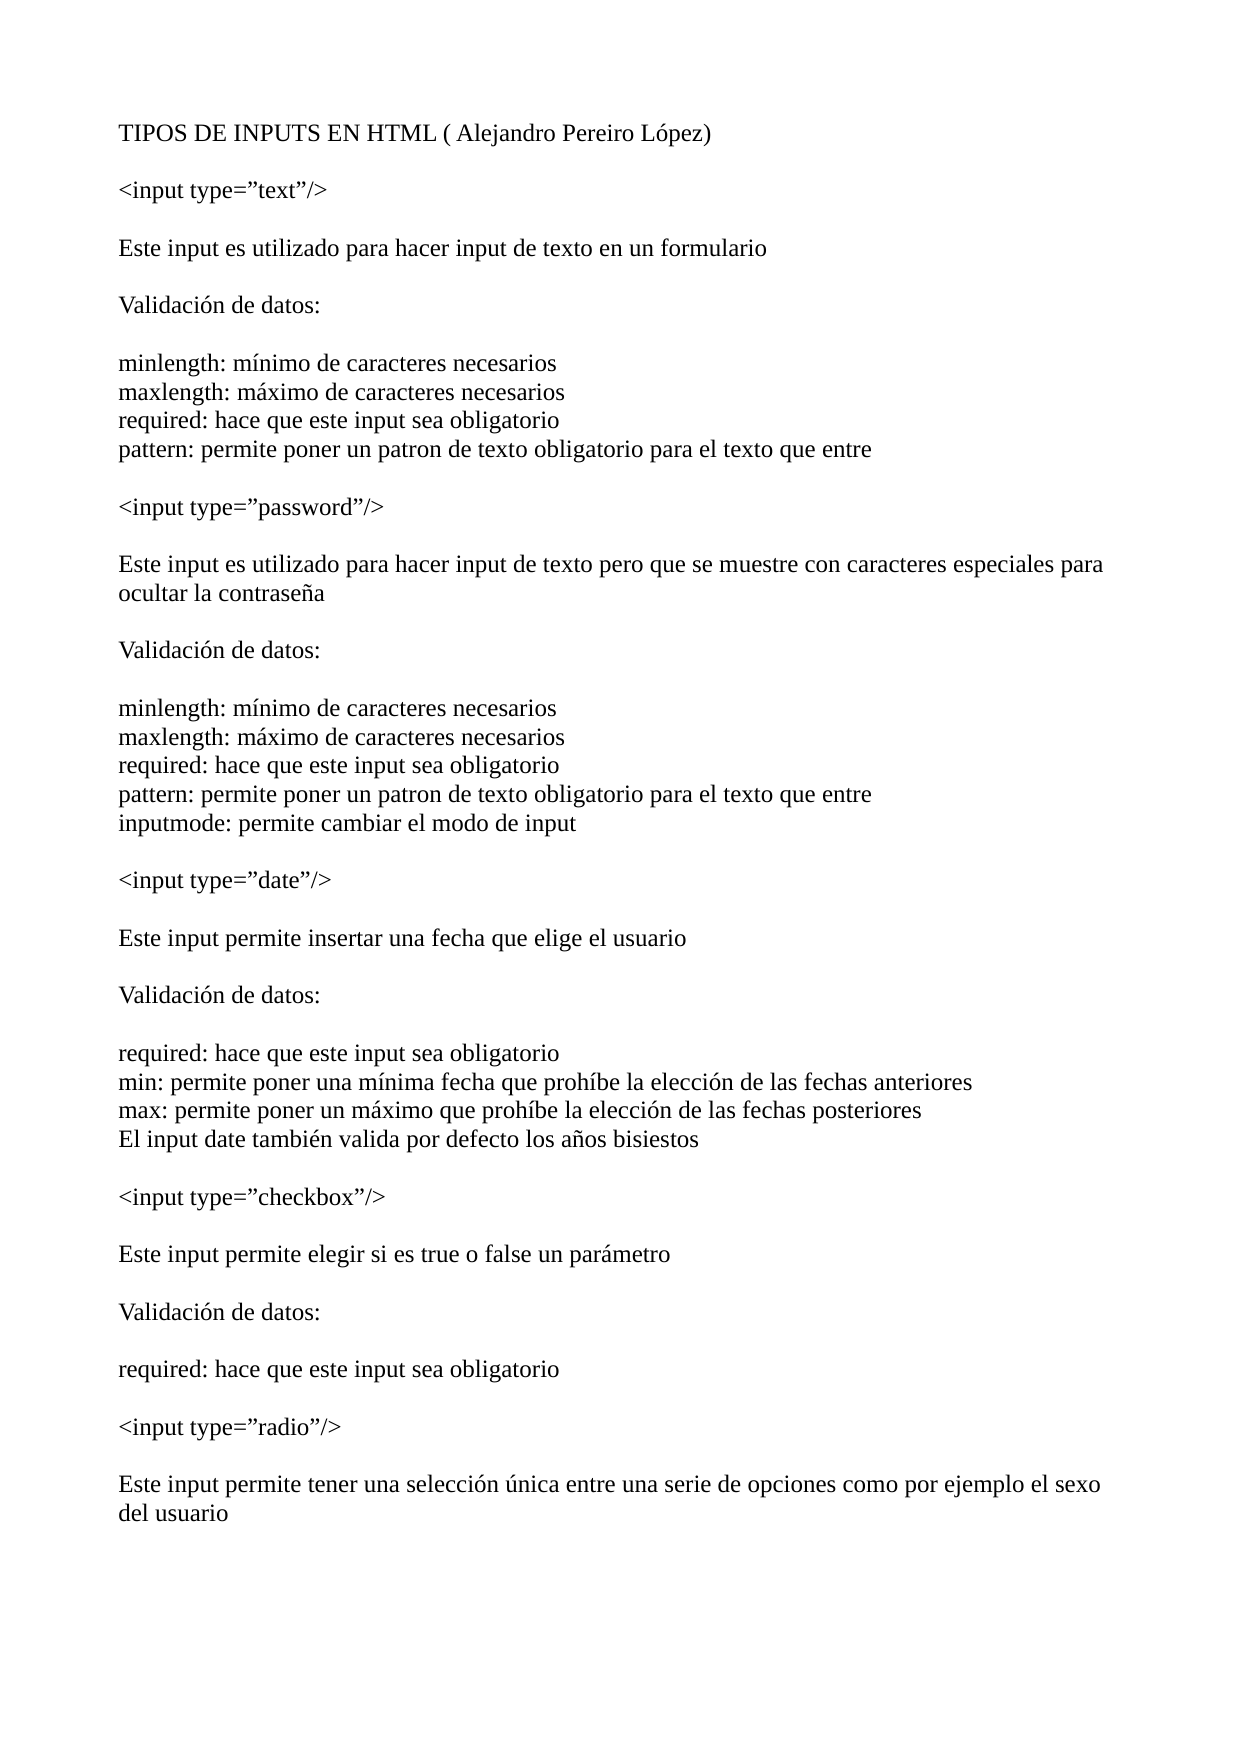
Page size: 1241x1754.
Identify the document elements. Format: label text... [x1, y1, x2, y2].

text required: hace que este input sea obligatorio [118, 406, 1122, 434]
text Este input es utilizado para hacer input de texto pero que se muestre con caracteres especiales para ocultar la contraseña [118, 549, 1122, 607]
text pattern: permite poner un patron de texto obligatorio para el texto que entre [118, 779, 1122, 808]
text Validación de datos: [118, 636, 1122, 664]
text El input date también valida por defecto los años bisiestos [118, 1124, 1122, 1153]
text Validación de datos: [118, 981, 1122, 1009]
text max: permite poner un máximo que prohíbe la elección de las fechas posteriores [118, 1096, 1122, 1124]
text Este input permite tener una selección única entre una serie de opciones como por ejemplo el sexo del usuario [118, 1469, 1122, 1527]
text <input type=”password”/> [118, 492, 1122, 521]
text <input type=”date”/> [118, 866, 1122, 894]
text <input type=”checkbox”/> [118, 1182, 1122, 1211]
text Validación de datos: [118, 291, 1122, 319]
text maxlength: máximo de caracteres necesarios [118, 377, 1122, 406]
text TIPOS DE INPUTS EN HTML ( Alejandro Pereiro López) [118, 118, 1122, 147]
text Validación de datos: [118, 1297, 1122, 1326]
text inputmode: permite cambiar el modo de input [118, 808, 1122, 837]
text maxlength: máximo de caracteres necesarios [118, 722, 1122, 751]
text Este input permite insertar una fecha que elige el usuario [118, 923, 1122, 952]
text min: permite poner una mínima fecha que prohíbe la elección de las fechas anteriores [118, 1067, 1122, 1096]
text required: hace que este input sea obligatorio [118, 751, 1122, 779]
text pattern: permite poner un patron de texto obligatorio para el texto que entre [118, 434, 1122, 463]
text Este input permite elegir si es true o false un parámetro [118, 1239, 1122, 1268]
text required: hace que este input sea obligatorio [118, 1354, 1122, 1383]
text Este input es utilizado para hacer input de texto en un formulario [118, 233, 1122, 262]
text <input type=”text”/> [118, 176, 1122, 204]
text required: hace que este input sea obligatorio [118, 1038, 1122, 1067]
text <input type=”radio”/> [118, 1412, 1122, 1441]
text minlength: mínimo de caracteres necesarios [118, 693, 1122, 722]
text minlength: mínimo de caracteres necesarios [118, 348, 1122, 377]
